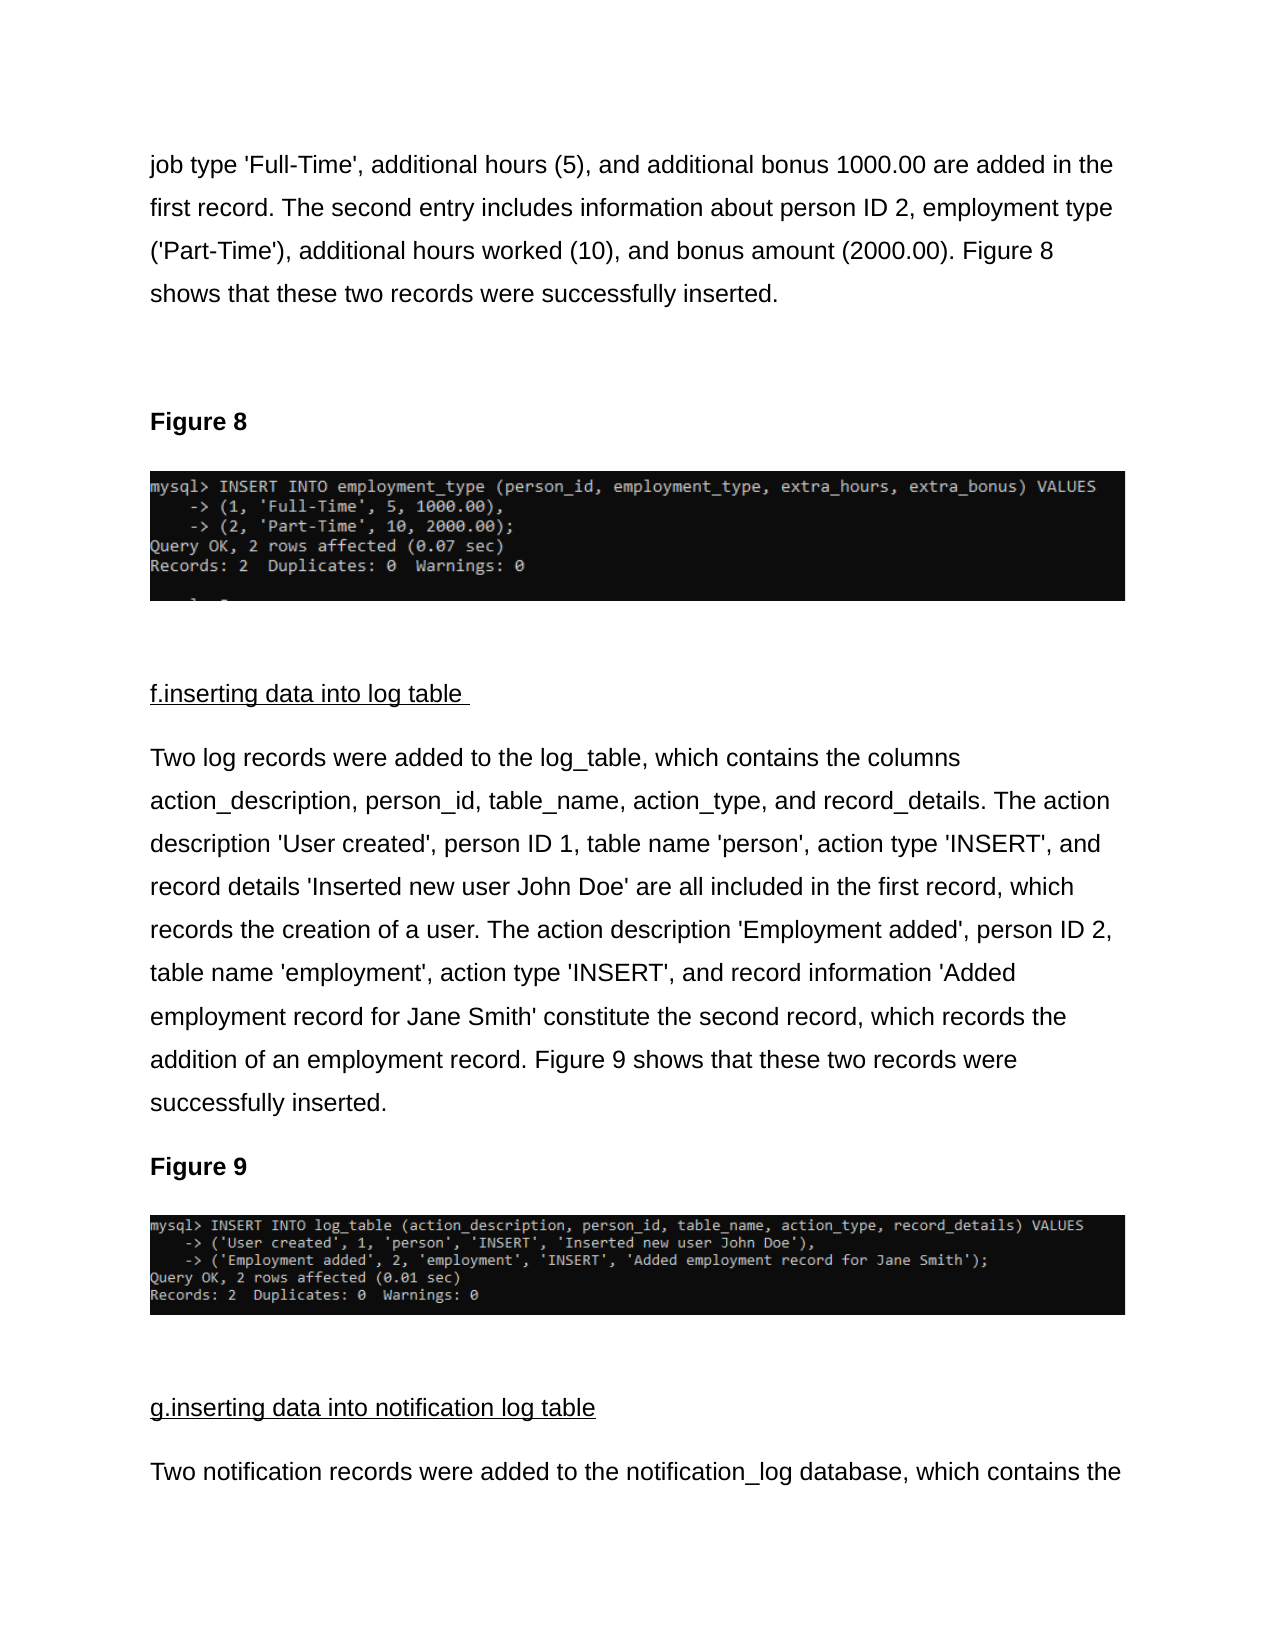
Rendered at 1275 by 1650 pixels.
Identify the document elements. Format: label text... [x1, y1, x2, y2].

text job type 'Full-Time', additional hours (5), and additional bonus 1000.00 are added in the first record. The second entry includes information about person ID 2, employment type ('Part-Time'), additional hours worked (10), and bonus amount (2000.00). Figure 8 shows that these two records were successfully inserted. [150, 150, 1125, 308]
picture [150, 471, 1125, 601]
picture [150, 1215, 1125, 1315]
text Two notification records were added to the notification_log database, which contains the [150, 1457, 1125, 1486]
text Figure 9 [150, 1152, 1125, 1180]
text f.inserting data into log table [150, 679, 1125, 707]
text Figure 8 [150, 407, 1125, 436]
text Two log records were added to the log_table, which contains the columns action_description, person_id, table_name, action_type, and record_details. The action description 'User created', person ID 1, table name 'person', action type 'INSERT', and record details 'Inserted new user John Doe' are all included in the first record, which records the creation of a user. The action description 'Employment added', person ID 2, table name 'employment', action type 'INSERT', and record information 'Added employment record for Jane Smith' constitute the second record, which records the addition of an employment record. Figure 9 shows that these two records were successfully inserted. [150, 743, 1125, 1116]
text g.inserting data into notification log table [150, 1393, 1125, 1422]
